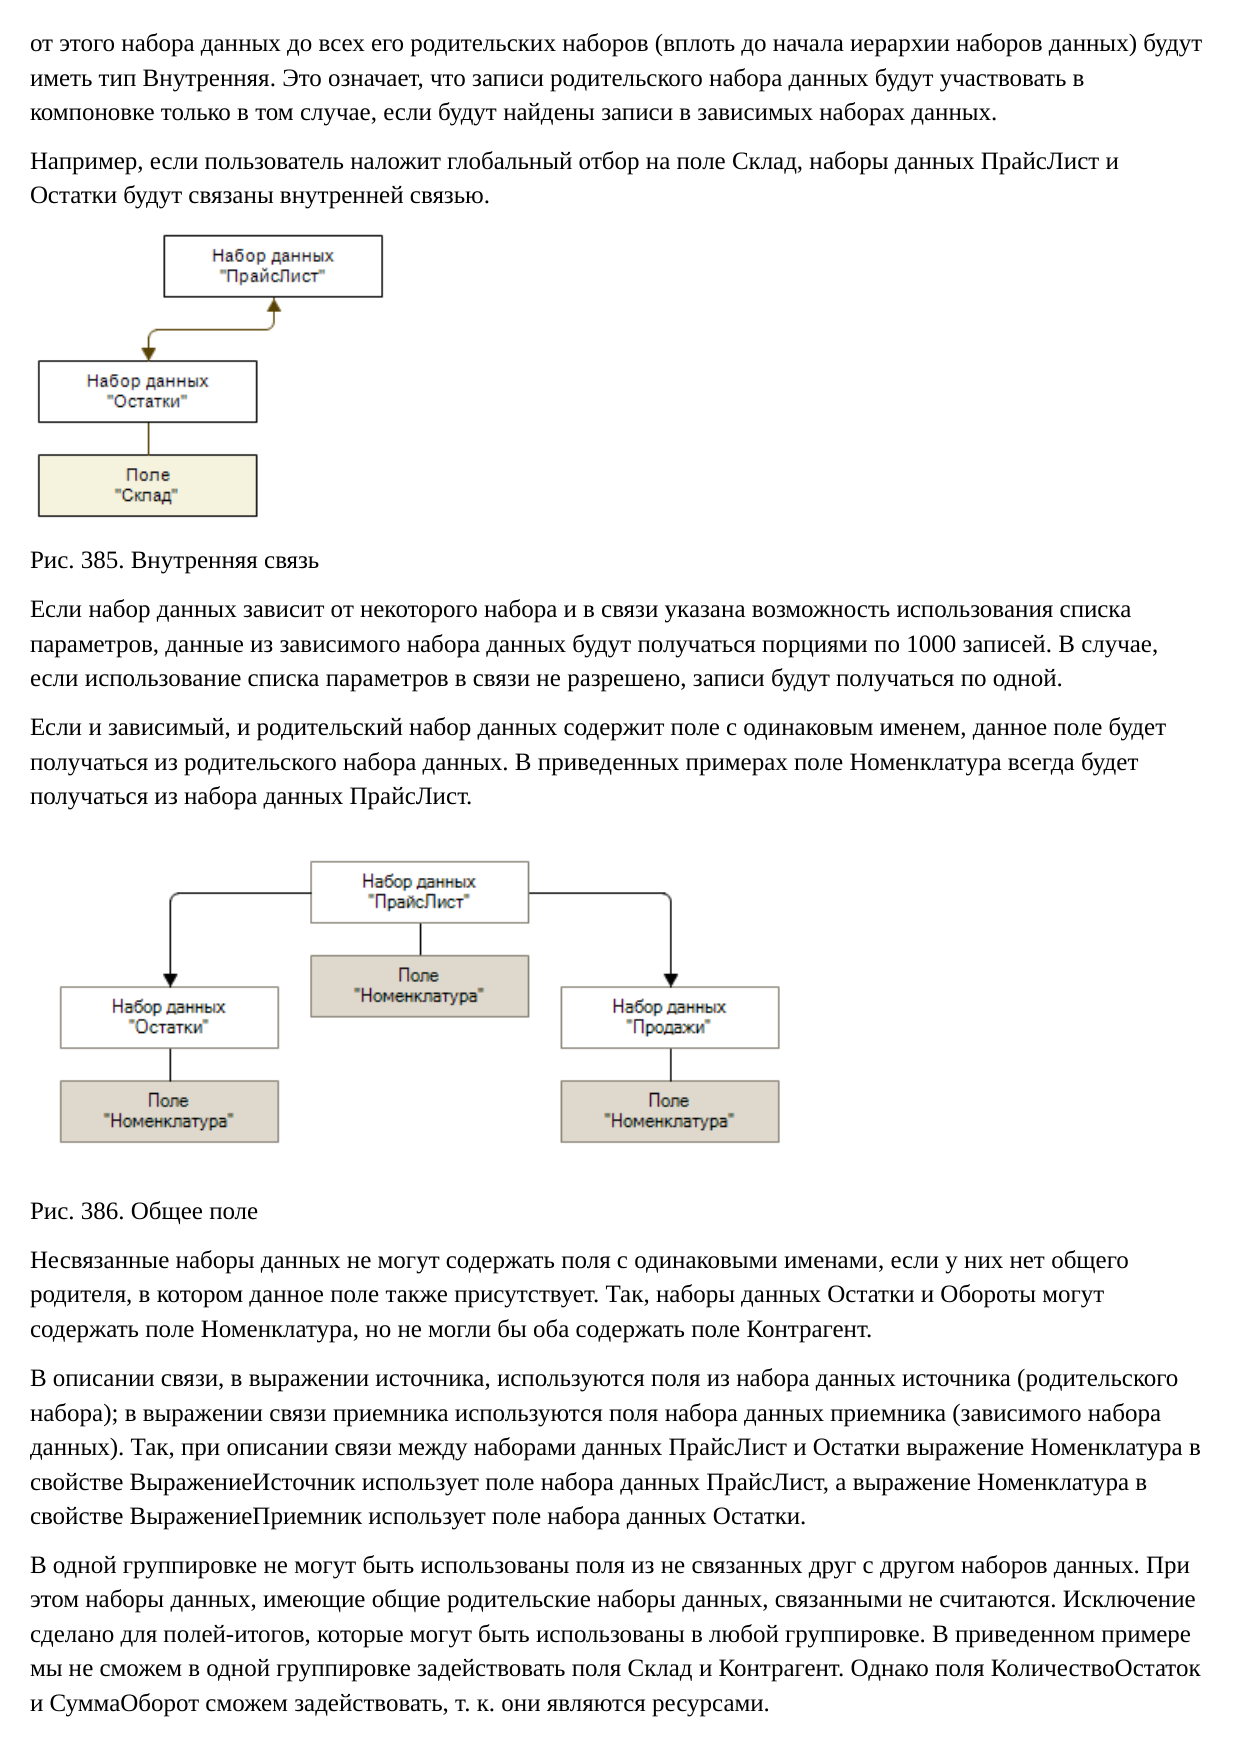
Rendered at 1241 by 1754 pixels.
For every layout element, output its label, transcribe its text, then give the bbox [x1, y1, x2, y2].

picture [29, 229, 391, 525]
picture [29, 830, 819, 1176]
text Если набор данных зависит от некоторого набора и в связи указана возможность использования списка параметров, данные из зависимого набора данных будут получаться порциями по 1000 записей. В случае, если использование списка параметров в связи не разрешено, записи будут получаться по одной. [30, 594, 1211, 692]
text Рис. 386. Общее поле [30, 1196, 1211, 1225]
text Рис. 385. Внутренняя связь [30, 545, 1211, 574]
text Несвязанные наборы данных не могут содержать поля с одинаковыми именами, если у них нет общего родителя, в котором данное поле также присутствует. Так, наборы данных Остатки и Обороты могут содержать поле Номенклатура, но не могли бы оба содержать поле Контрагент. [30, 1245, 1211, 1343]
text В одной группировке не могут быть использованы поля из не связанных друг с другом наборов данных. При этом наборы данных, имеющие общие родительские наборы данных, связанными не считаются. Исключение сделано для полей-итогов, которые могут быть использованы в любой группировке. В приведенном примере мы не сможем в одной группировке задействовать поля Склад и Контрагент. Однако поля КоличествоОстаток и СуммаОборот сможем задействовать, т. к. они являются ресурсами. [30, 1550, 1211, 1717]
text Например, если пользователь наложит глобальный отбор на поле Склад, наборы данных ПрайсЛист и Остатки будут связаны внутренней связью. [30, 146, 1211, 209]
text В описании связи, в выражении источника, используются поля из набора данных источника (родительского набора); в выражении связи приемника используются поля набора данных приемника (зависимого набора данных). Так, при описании связи между наборами данных ПрайсЛист и Остатки выражение Номенклатура в свойстве ВыражениеИсточник использует поле набора данных ПрайсЛист, а выражение Номенклатура в свойстве ВыражениеПриемник использует поле набора данных Остатки. [30, 1363, 1211, 1530]
text Если и зависимый, и родительский набор данных содержит поле с одинаковым именем, данное поле будет получаться из родительского набора данных. В приведенных примерах поле Номенклатура всегда будет получаться из набора данных ПрайсЛист. [30, 712, 1211, 810]
text от этого набора данных до всех его родительских наборов (вплоть до начала иерархии наборов данных) будут иметь тип Внутренняя. Это означает, что записи родительского набора данных будут участвовать в компоновке только в том случае, если будут найдены записи в зависимых наборах данных. [30, 28, 1211, 126]
